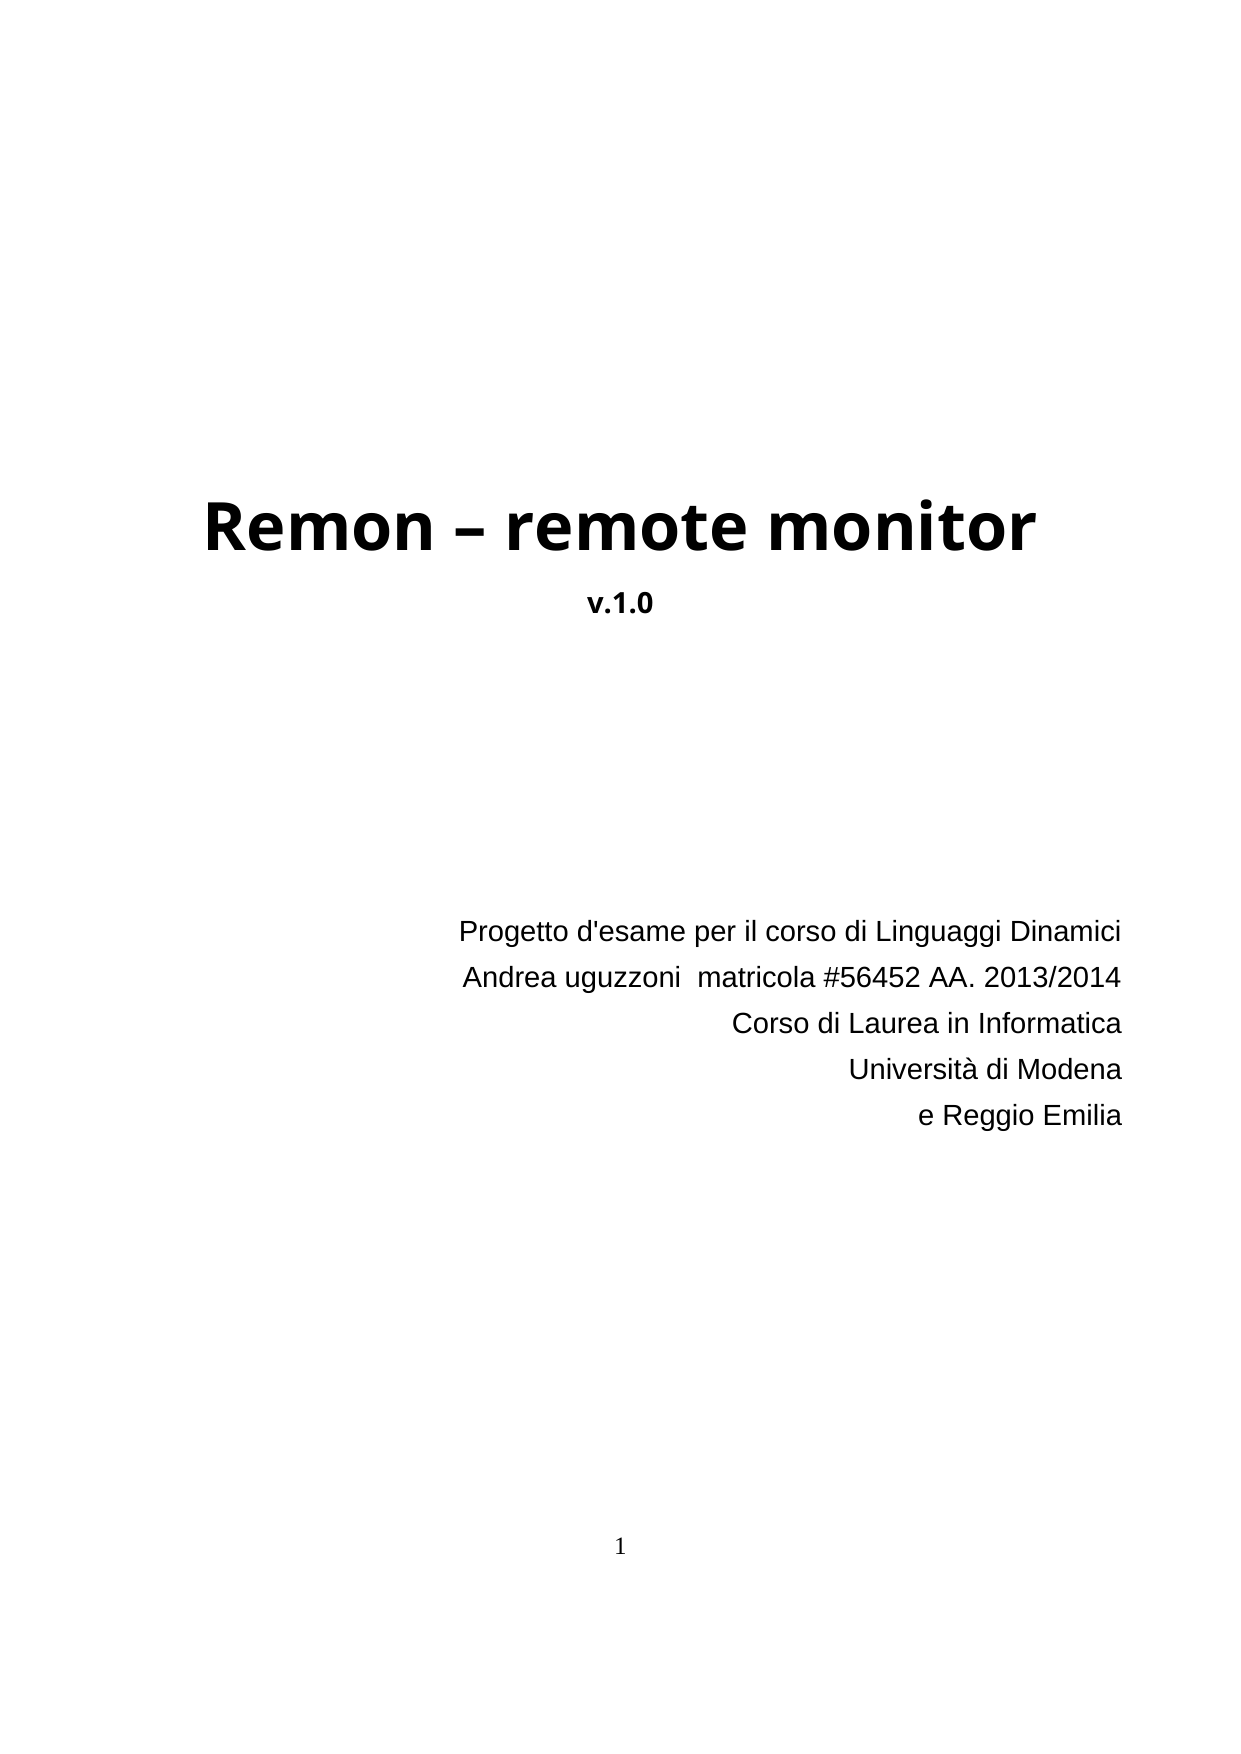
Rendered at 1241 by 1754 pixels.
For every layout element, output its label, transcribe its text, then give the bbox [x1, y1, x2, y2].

text Università di Modena [118, 1052, 1122, 1086]
text v.1.0 [118, 583, 1122, 622]
text Progetto d'esame per il corso di Linguaggi Dinamici [118, 914, 1122, 948]
subtitle Remon – remote monitor [118, 479, 1122, 570]
text Corso di Laurea in Informatica [118, 1006, 1122, 1040]
text e Reggio Emilia [118, 1098, 1122, 1132]
text Andrea uguzzoni matricola #56452 AA. 2013/2014 [118, 960, 1122, 994]
